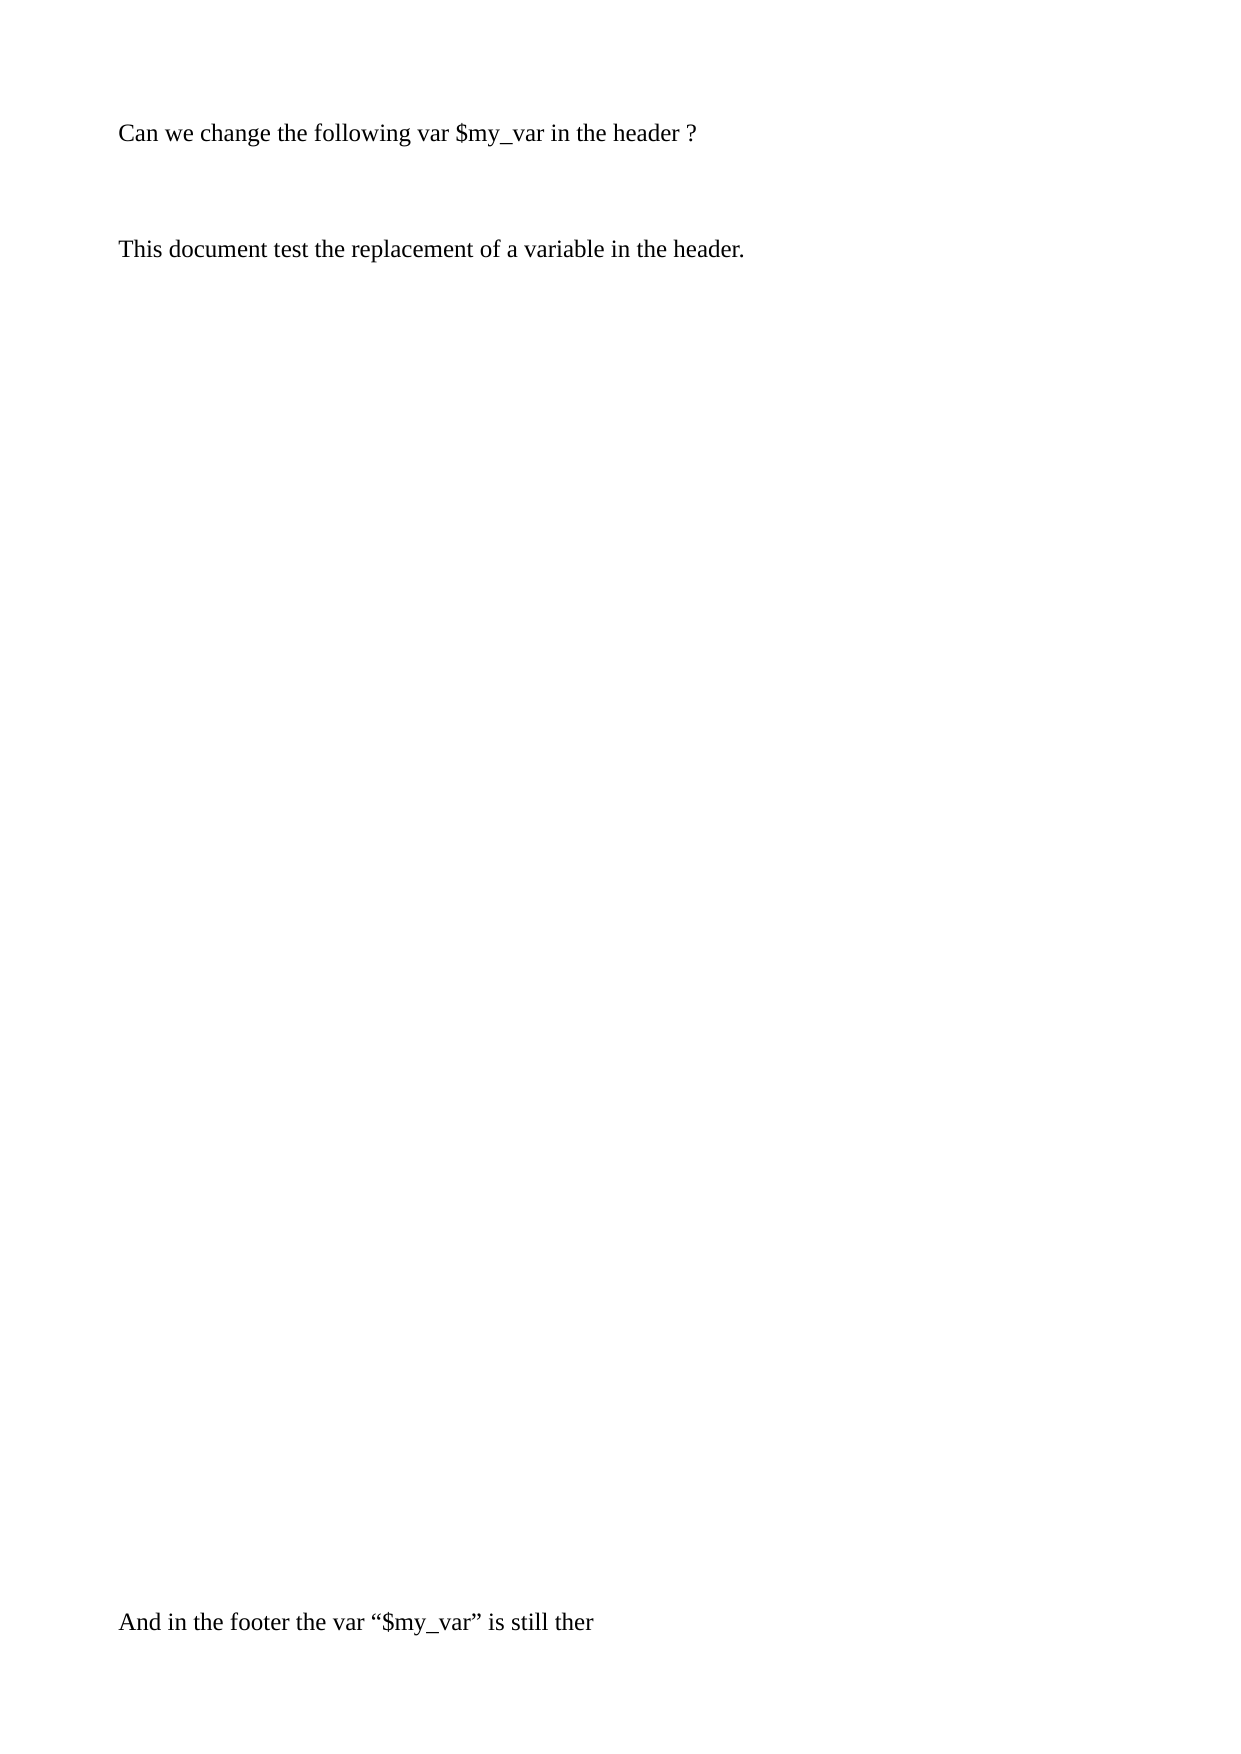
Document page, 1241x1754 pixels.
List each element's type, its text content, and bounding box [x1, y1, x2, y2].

text This document test the replacement of a variable in the header. [118, 234, 1122, 263]
